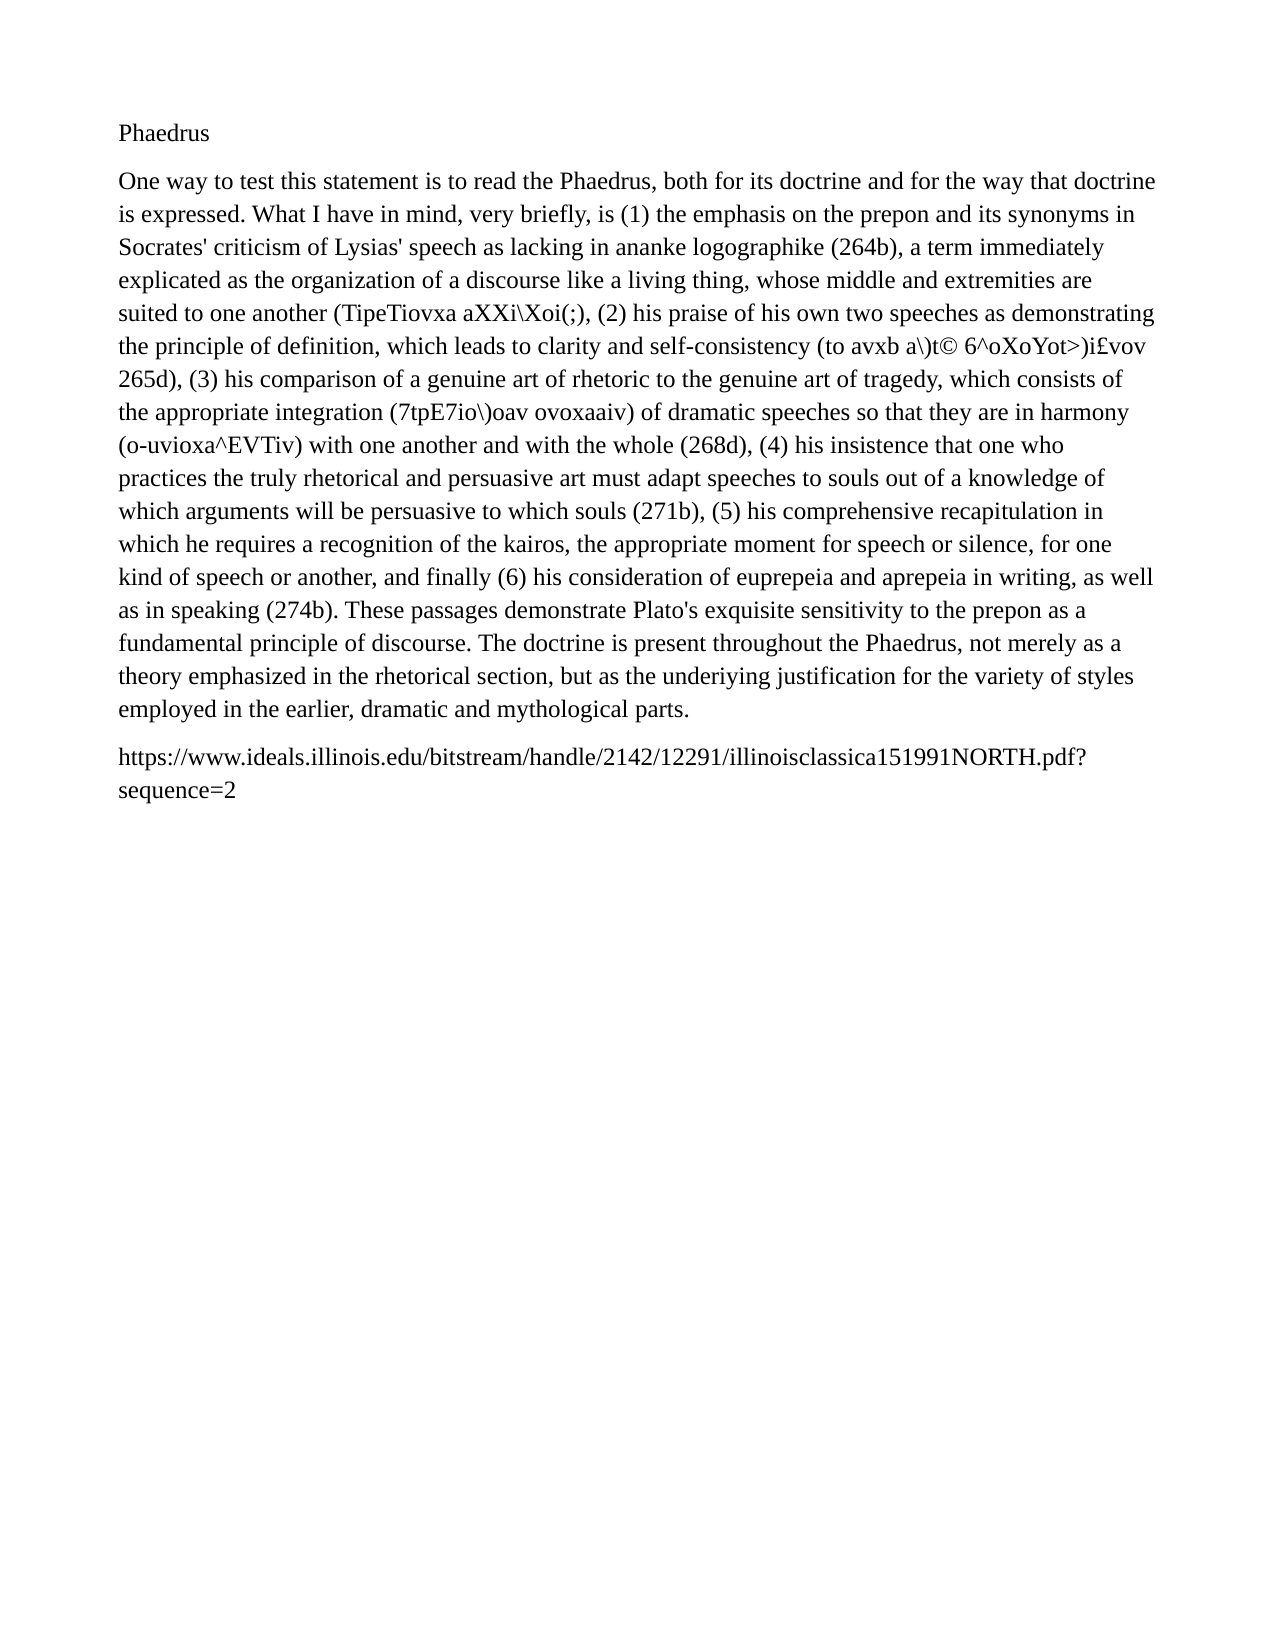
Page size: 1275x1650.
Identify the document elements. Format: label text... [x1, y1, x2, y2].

text https://www.ideals.illinois.edu/bitstream/handle/2142/12291/illinoisclassica151991NORTH.pdf?sequence=2 [118, 742, 1157, 803]
text One way to test this statement is to read the Phaedrus, both for its doctrine and for the way that doctrine is expressed. What I have in mind, very briefly, is (1) the emphasis on the prepon and its synonyms in Socrates' criticism of Lysias' speech as lacking in ananke logographike (264b), a term immediately explicated as the organization of a discourse like a living thing, whose middle and extremities are suited to one another (TipeTiovxa aXXi\Xoi(;), (2) his praise of his own two speeches as demonstrating the principle of definition, which leads to clarity and self-consistency (to avxb a\)t© 6^oXoYot>)i£vov 265d), (3) his comparison of a genuine art of rhetoric to the genuine art of tragedy, which consists of the appropriate integration (7tpE7io\)oav ovoxaaiv) of dramatic speeches so that they are in harmony (o-uvioxa^EVTiv) with one another and with the whole (268d), (4) his insistence that one who practices the truly rhetorical and persuasive art must adapt speeches to souls out of a knowledge of which arguments will be persuasive to which souls (271b), (5) his comprehensive recapitulation in which he requires a recognition of the kairos, the appropriate moment for speech or silence, for one kind of speech or another, and finally (6) his consideration of euprepeia and aprepeia in writing, as well as in speaking (274b). These passages demonstrate Plato's exquisite sensitivity to the prepon as a fundamental principle of discourse. The doctrine is present throughout the Phaedrus, not merely as a theory emphasized in the rhetorical section, but as the underiying justification for the variety of styles employed in the earlier, dramatic and mythological parts. [118, 166, 1157, 723]
text Phaedrus [118, 118, 1157, 147]
